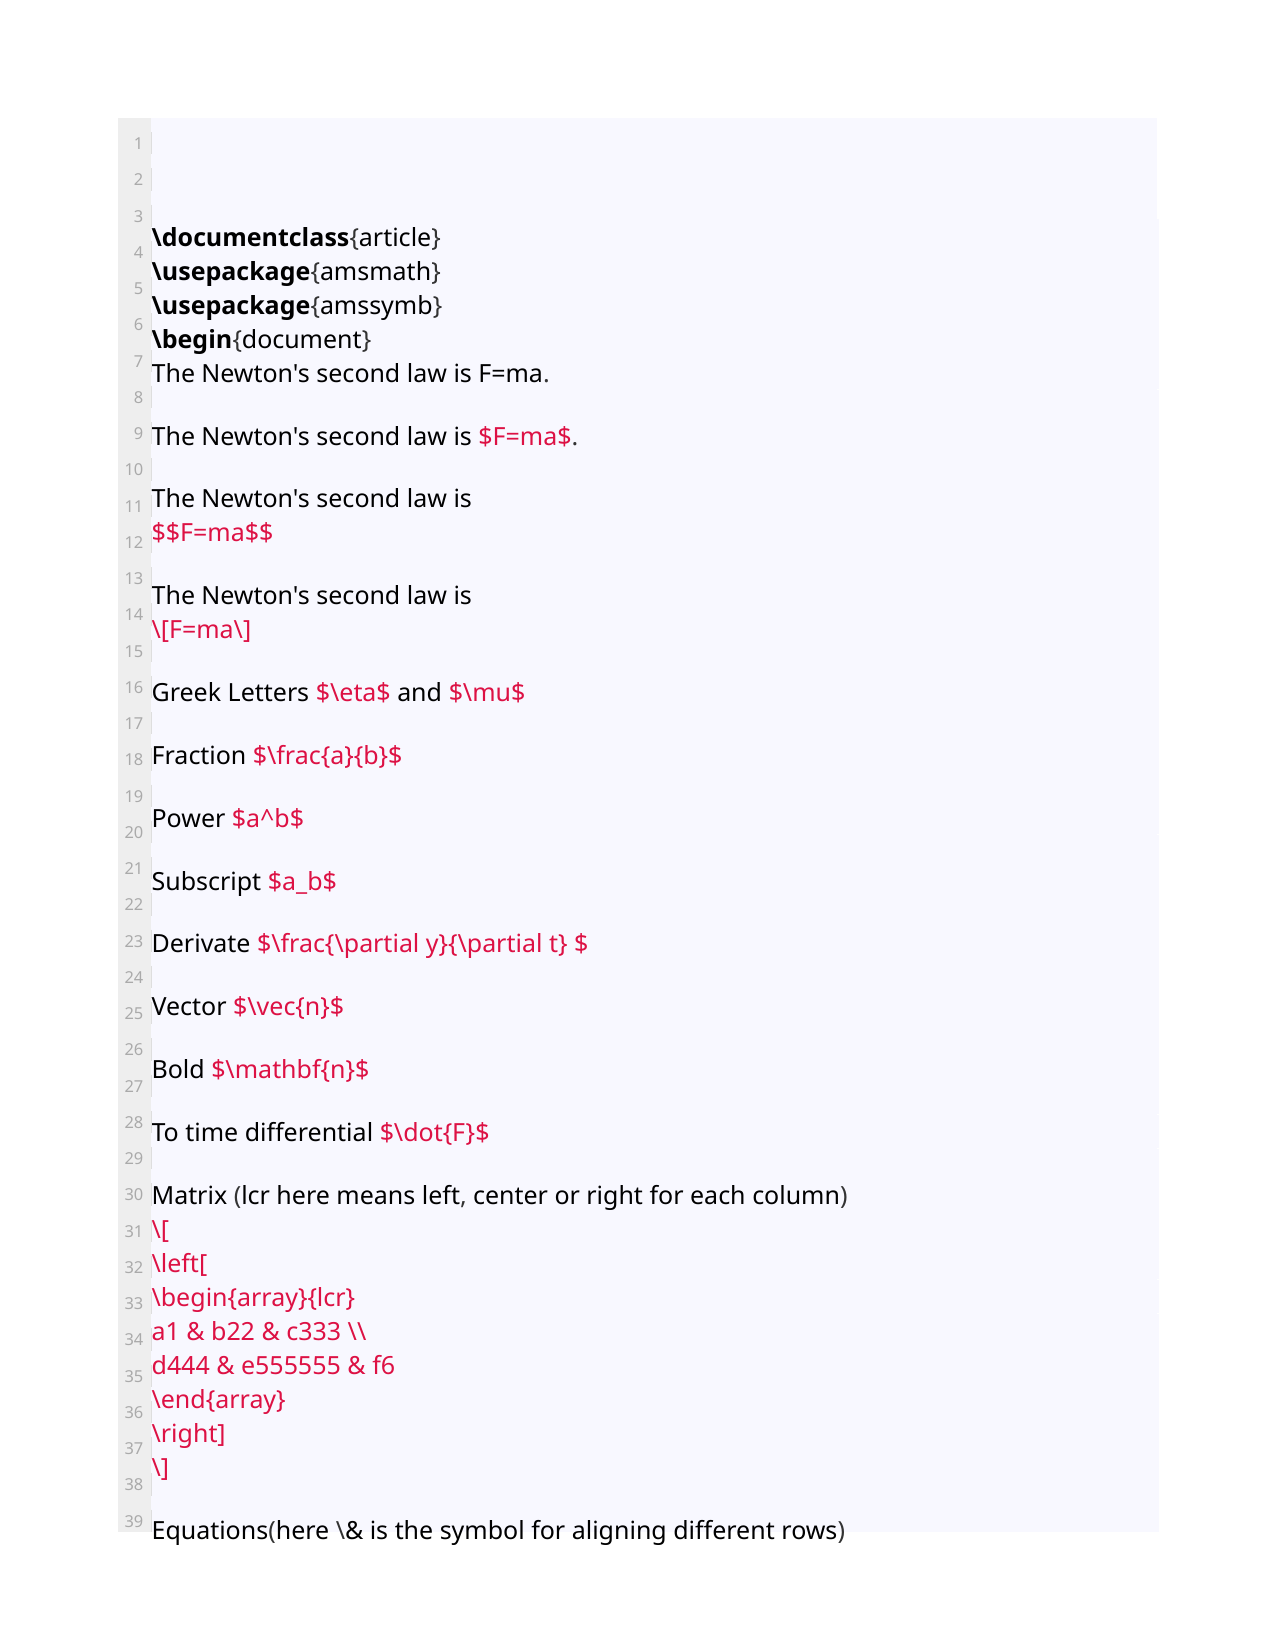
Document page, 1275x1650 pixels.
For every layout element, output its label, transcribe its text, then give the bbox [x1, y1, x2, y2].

table_header \documentclass{article} \usepackage{amsmath} \usepackage{amssymb} \begin{document} The Newton's second law is F=ma. The Newton's second law is $F=ma$. The Newton's second law is $$F=ma$$ The Newton's second law is \[F=ma\] Greek Letters $\eta$ and $\mu$ Fraction $\frac{a}{b}$ Power $a^b$ Subscript $a_b$ Derivate $\frac{\partial y}{\partial t} $ Vector $\vec{n}$ Bold $\mathbf{n}$ To time differential $\dot{F}$ Matrix (lcr here means left, center or right for each column) \[ \left[ \begin{array}{lcr} a1 & b22 & c333 \\ d444 & e555555 & f6 \end{array} \right] \] Equations(here \& is the symbol for aligning different rows) \begin{align} a+b&=c\\ d&=e+f+g \end{align} \[ \left\{ \begin{aligned} &a+b=c\\ &d=e+f+g \end{aligned} \right. \] \end{document} [151, 118, 1159, 219]
table_header 1 2 3 4 5 6 7 8 9 10 11 12 13 14 15 16 17 18 19 20 21 22 23 24 25 26 27 28 29 30 31 32 33 34 35 36 37 38 39 40 41 42 43 44 45 46 47 48 49 50 51 52 53 54 55 56 [118, 118, 151, 1532]
